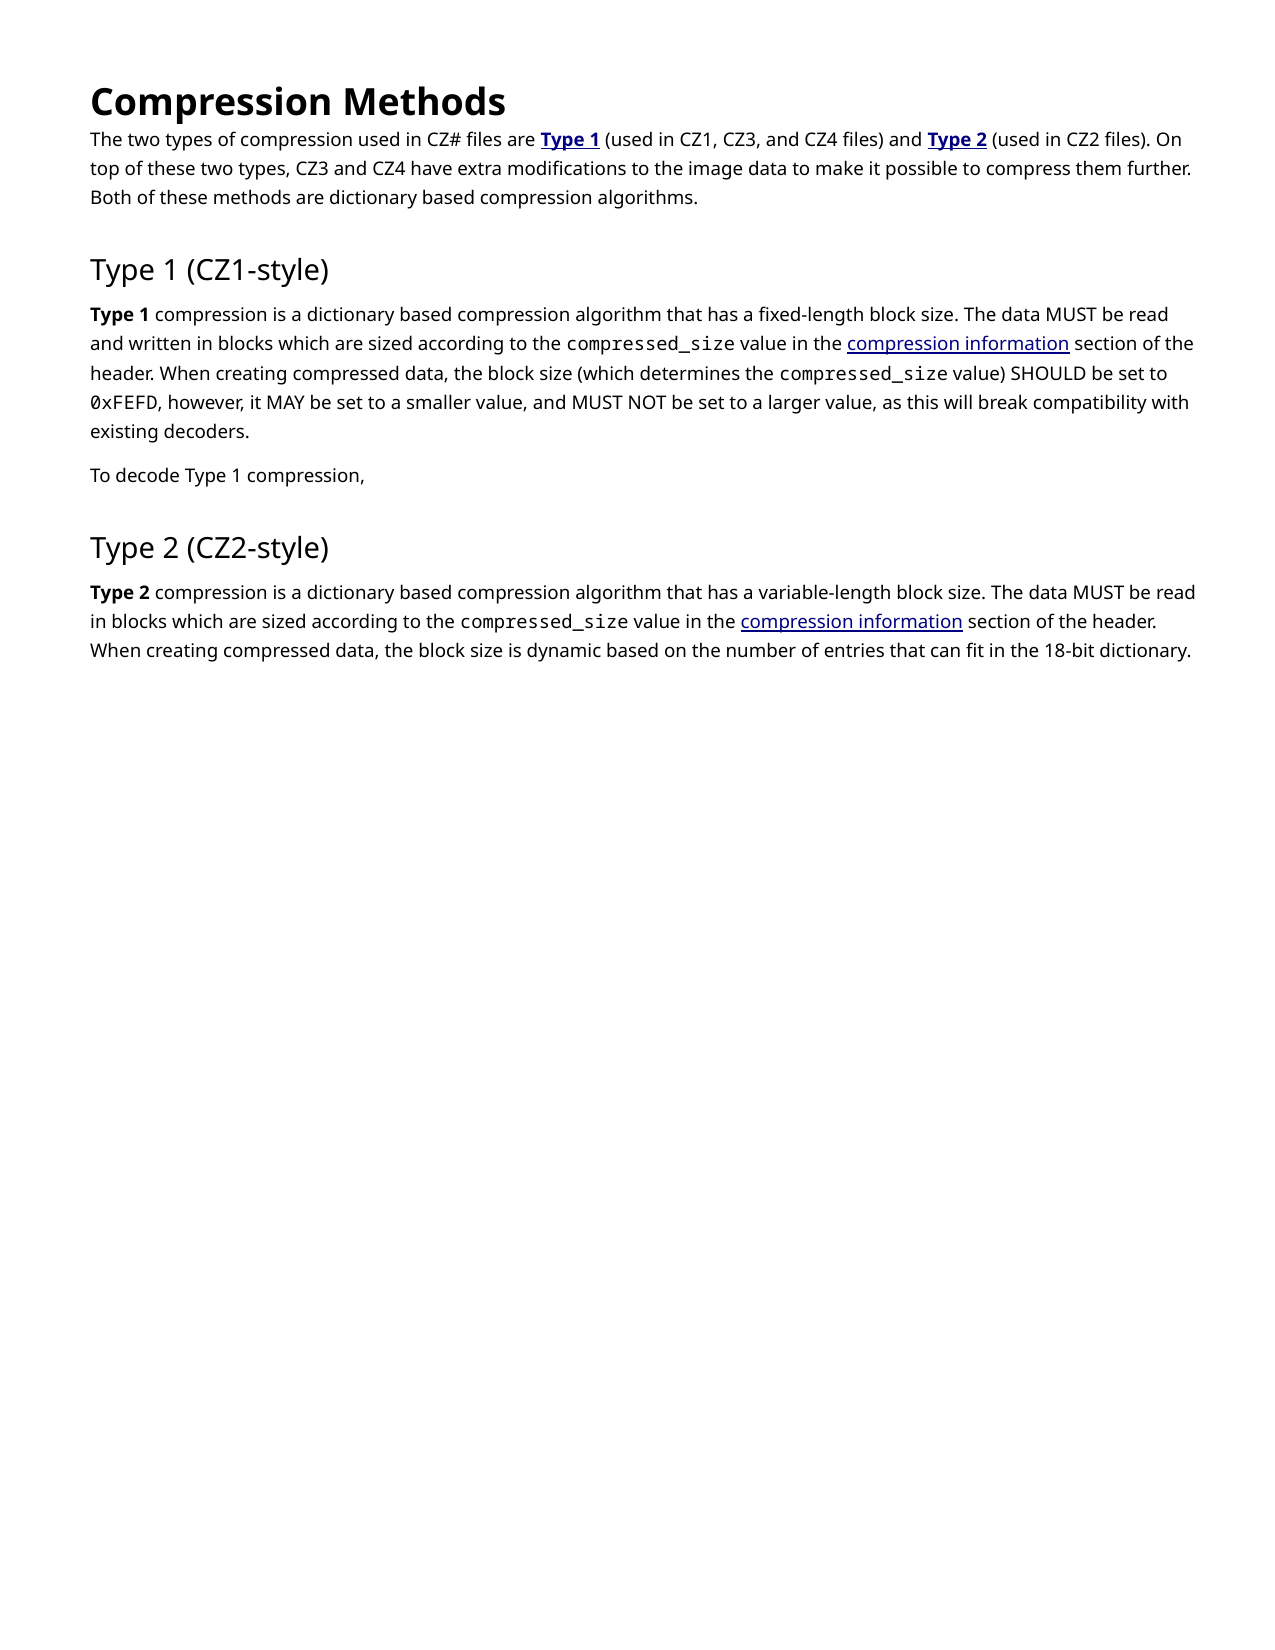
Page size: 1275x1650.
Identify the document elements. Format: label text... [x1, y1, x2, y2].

text The two types of compression used in CZ# files are Type 1 (used in CZ1, CZ3, and CZ4 files) and Type 2 (used in CZ2 files). On top of these two types, CZ3 and CZ4 have extra modifications to the image data to make it possible to compress them further. Both of these methods are dictionary based compression algorithms. [90, 126, 1200, 210]
subtitle Type 2 (CZ2-style) [90, 527, 1200, 567]
text Type 1 compression is a dictionary based compression algorithm that has a fixed-length block size. The data MUST be read and written in blocks which are sized according to the compressed_size value in the compression information section of the header. When creating compressed data, the block size (which determines the compressed_size value) SHOULD be set to 0xFEFD, however, it MAY be set to a smaller value, and MUST NOT be set to a larger value, as this will break compatibility with existing decoders. [90, 301, 1200, 444]
subtitle Type 1 (CZ1-style) [90, 249, 1200, 289]
text To decode Type 1 compression, [90, 462, 1200, 488]
subtitle Compression Methods [90, 75, 1200, 126]
text Type 2 compression is a dictionary based compression algorithm that has a variable-length block size. The data MUST be read in blocks which are sized according to the compressed_size value in the compression information section of the header. When creating compressed data, the block size is dynamic based on the number of entries that can fit in the 18-bit dictionary. [90, 579, 1200, 663]
